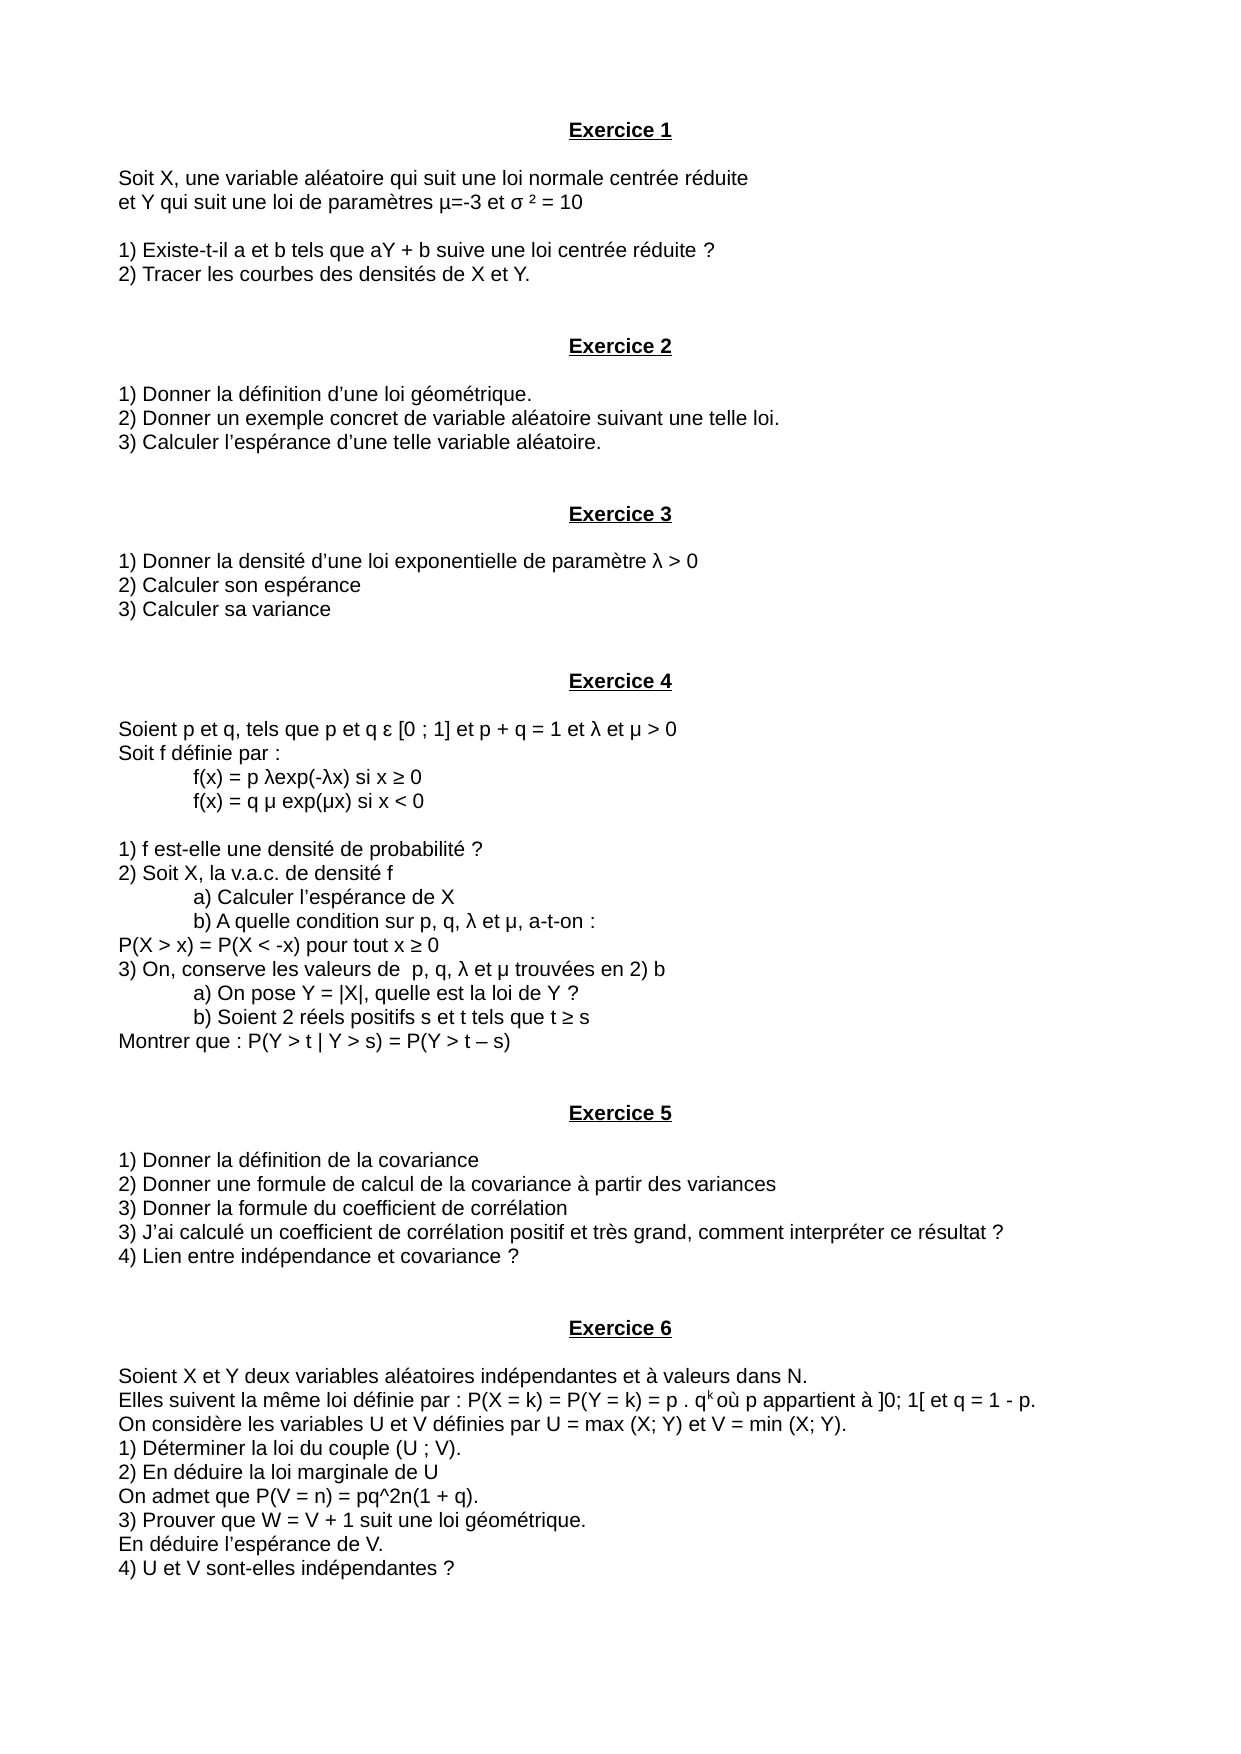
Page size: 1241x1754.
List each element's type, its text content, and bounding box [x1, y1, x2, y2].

text 1) Existe-t-il a et b tels que aY + b suive une loi centrée réduite ? [118, 238, 1122, 262]
text 1) f est-elle une densité de probabilité ? [118, 837, 1122, 861]
text 2) Donner une formule de calcul de la covariance à partir des variances [118, 1172, 1122, 1196]
text Elles suivent la même loi définie par : P(X = k) = P(Y = k) = p . qk où p appartient à ]0; 1[ et q = 1 - p. [118, 1388, 1122, 1412]
text 1) Donner la définition d’une loi géométrique. [118, 382, 1122, 406]
text 2) Donner un exemple concret de variable aléatoire suivant une telle loi. [118, 406, 1122, 429]
text 1) Déterminer la loi du couple (U ; V). [118, 1436, 1122, 1460]
text 3) Donner la formule du coefficient de corrélation [118, 1196, 1122, 1220]
text On considère les variables U et V définies par U = max (X; Y) et V = min (X; Y). [118, 1412, 1122, 1436]
text 2) Calculer son espérance [118, 573, 1122, 597]
text b) Soient 2 réels positifs s et t tels que t ≥ s [118, 1004, 1122, 1028]
text Soient p et q, tels que p et q ԑ [0 ; 1] et p + q = 1 et λ et μ > 0 [118, 717, 1122, 741]
text Exercice 3 [118, 501, 1122, 525]
text 2) Tracer les courbes des densités de X et Y. [118, 262, 1122, 286]
text 4) U et V sont-elles indépendantes ? [118, 1556, 1122, 1579]
text Exercice 5 [118, 1100, 1122, 1124]
text 1) Donner la définition de la covariance [118, 1148, 1122, 1172]
text Exercice 2 [118, 334, 1122, 358]
text Soient X et Y deux variables aléatoires indépendantes et à valeurs dans N. [118, 1364, 1122, 1388]
text 2) Soit X, la v.a.c. de densité f [118, 861, 1122, 885]
text Exercice 4 [118, 669, 1122, 693]
text 1) Donner la densité d’une loi exponentielle de paramètre λ > 0 [118, 549, 1122, 573]
text a) On pose Y = |X|, quelle est la loi de Y ? [118, 981, 1122, 1004]
text P(X > x) = P(X < -x) pour tout x ≥ 0 [118, 933, 1122, 957]
text Soit X, une variable aléatoire qui suit une loi normale centrée réduite [118, 166, 1122, 190]
text f(x) = q μ exp(μx) si x < 0 [118, 789, 1122, 813]
text 3) Prouver que W = V + 1 suit une loi géométrique. [118, 1508, 1122, 1532]
text 3) Calculer l’espérance d’une telle variable aléatoire. [118, 429, 1122, 453]
text En déduire l’espérance de V. [118, 1532, 1122, 1556]
text 3) On, conserve les valeurs de p, q, λ et μ trouvées en 2) b [118, 957, 1122, 981]
text f(x) = p λexp(-λx) si x ≥ 0 [118, 765, 1122, 789]
text b) A quelle condition sur p, q, λ et μ, a-t-on : [118, 909, 1122, 933]
text et Y qui suit une loi de paramètres µ=-3 et σ ² = 10 [118, 190, 1122, 214]
text 2) En déduire la loi marginale de U [118, 1460, 1122, 1484]
text 3) Calculer sa variance [118, 597, 1122, 621]
text a) Calculer l’espérance de X [118, 885, 1122, 909]
text Exercice 6 [118, 1316, 1122, 1340]
text Exercice 1 [118, 118, 1122, 142]
text On admet que P(V = n) = pq^2n(1 + q). [118, 1484, 1122, 1508]
text Montrer que : P(Y > t | Y > s) = P(Y > t – s) [118, 1028, 1122, 1052]
text Soit f définie par : [118, 741, 1122, 765]
text 4) Lien entre indépendance et covariance ? [118, 1244, 1122, 1268]
text 3) J’ai calculé un coefficient de corrélation positif et très grand, comment interpréter ce résultat ? [118, 1220, 1122, 1244]
